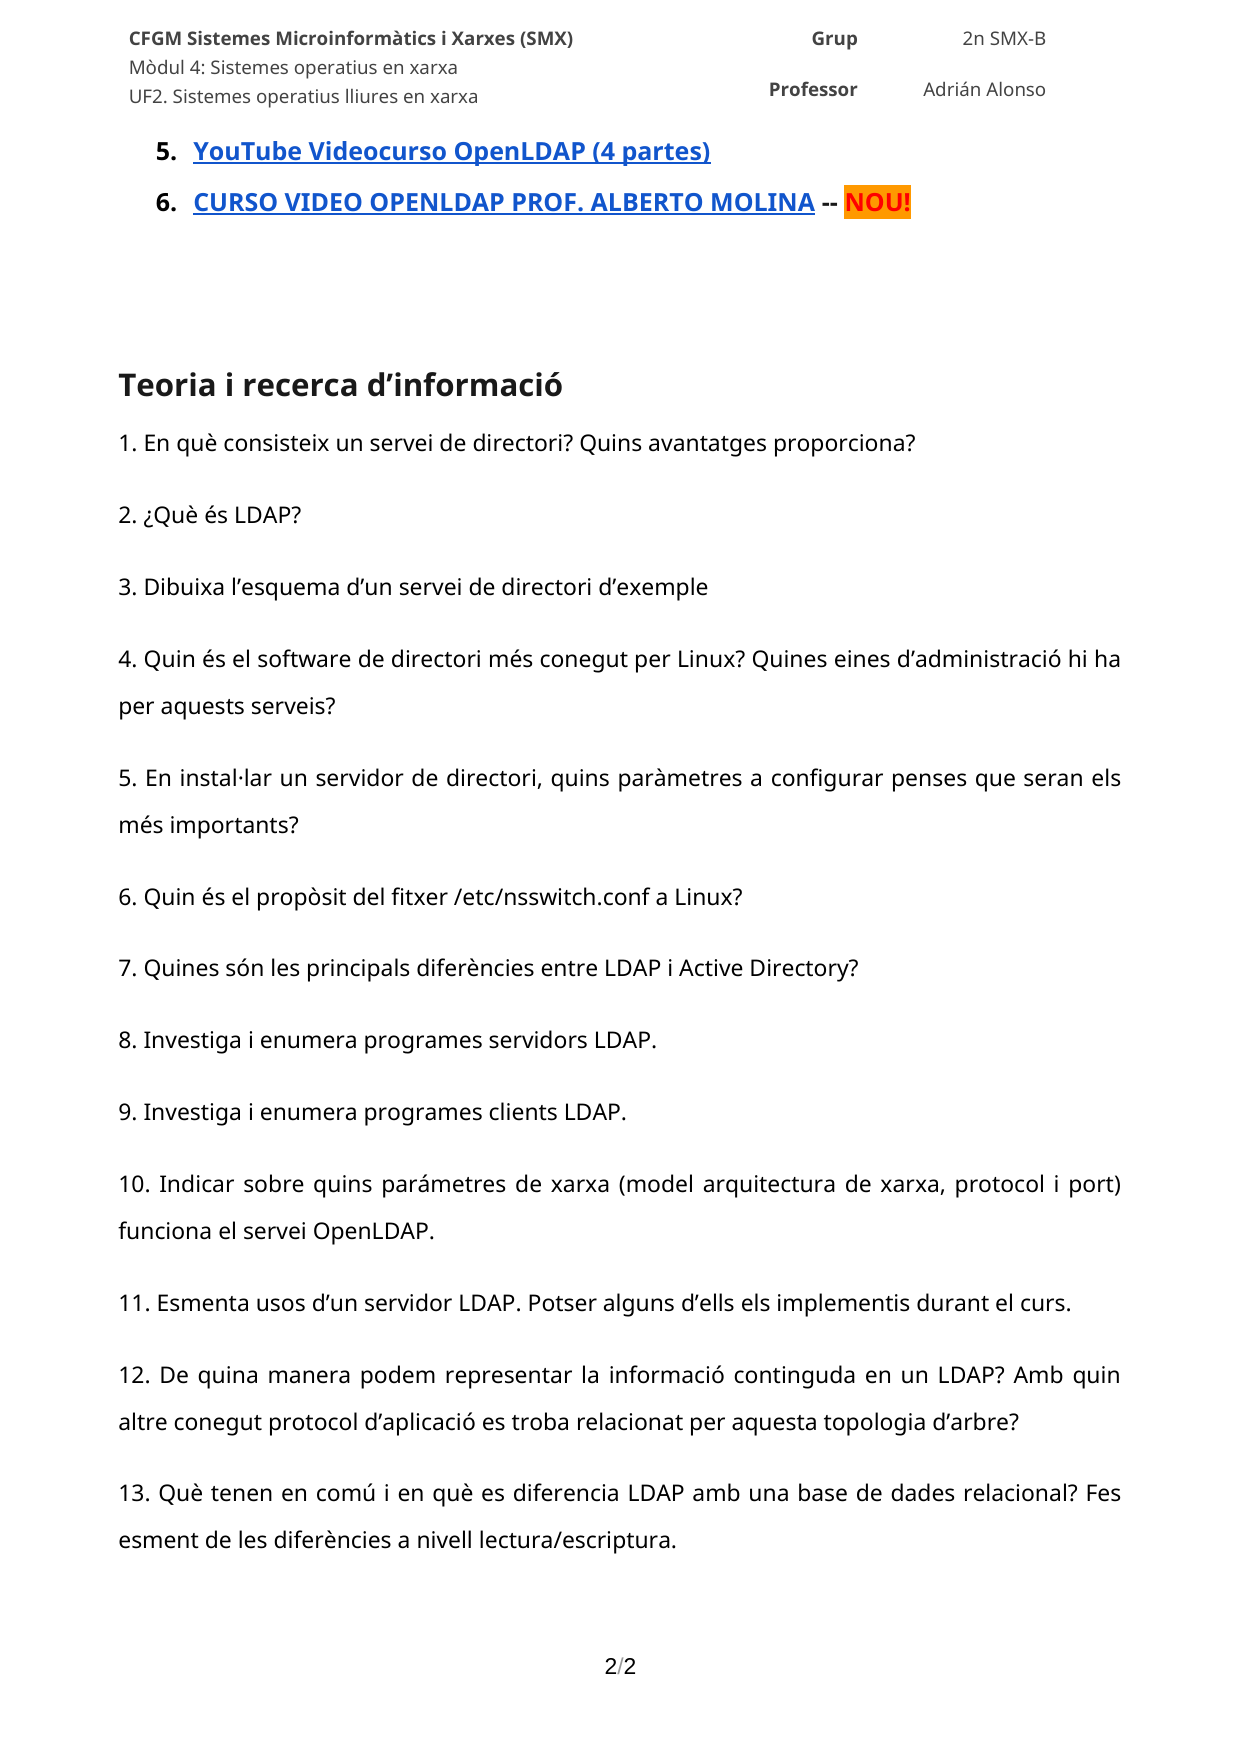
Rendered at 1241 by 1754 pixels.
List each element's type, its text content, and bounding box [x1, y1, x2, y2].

text 8. Investiga i enumera programes servidors LDAP. [118, 1024, 1122, 1055]
text 10. Indicar sobre quins parámetres de xarxa (model arquitectura de xarxa, protocol i port) funciona el servei OpenLDAP. [118, 1168, 1122, 1246]
text 4. Quin és el software de directori més conegut per Linux? Quines eines d’administració hi ha per aquests serveis? [118, 643, 1122, 721]
text 3. Dibuixa l’esquema d’un servei de directori d’exemple [118, 571, 1122, 602]
text 9. Investiga i enumera programes clients LDAP. [118, 1096, 1122, 1127]
text 1. En què consisteix un servei de directori? Quins avantatges proporciona? [118, 427, 1122, 458]
text Teoria i recerca d’informació [118, 363, 1122, 406]
text 11. Esmenta usos d’un servidor LDAP. Potser alguns d’ells els implementis durant el curs. [118, 1287, 1122, 1318]
text 12. De quina manera podem representar la informació continguda en un LDAP? Amb quin altre conegut protocol d’aplicació es troba relacionat per aquesta topologia d’arbre? [118, 1358, 1122, 1437]
text 5. En instal·lar un servidor de directori, quins paràmetres a configurar penses que seran els més importants? [118, 762, 1122, 840]
text 2. ¿Què és LDAP? [118, 499, 1122, 530]
text 7. Quines són les principals diferències entre LDAP i Active Directory? [118, 952, 1122, 983]
list CURSO VIDEO OPENLDAP PROF. ALBERTO MOLINA -- NOU! [156, 185, 1122, 219]
text 13. Què tenen en comú i en què es diferencia LDAP amb una base de dades relacional? Fes esment de les diferències a nivell lectura/escriptura. [118, 1477, 1122, 1555]
text 6. Quin és el propòsit del fitxer /etc/nsswitch.conf a Linux? [118, 880, 1122, 912]
list YouTube Videocurso OpenLDAP (4 partes) [156, 134, 1122, 168]
